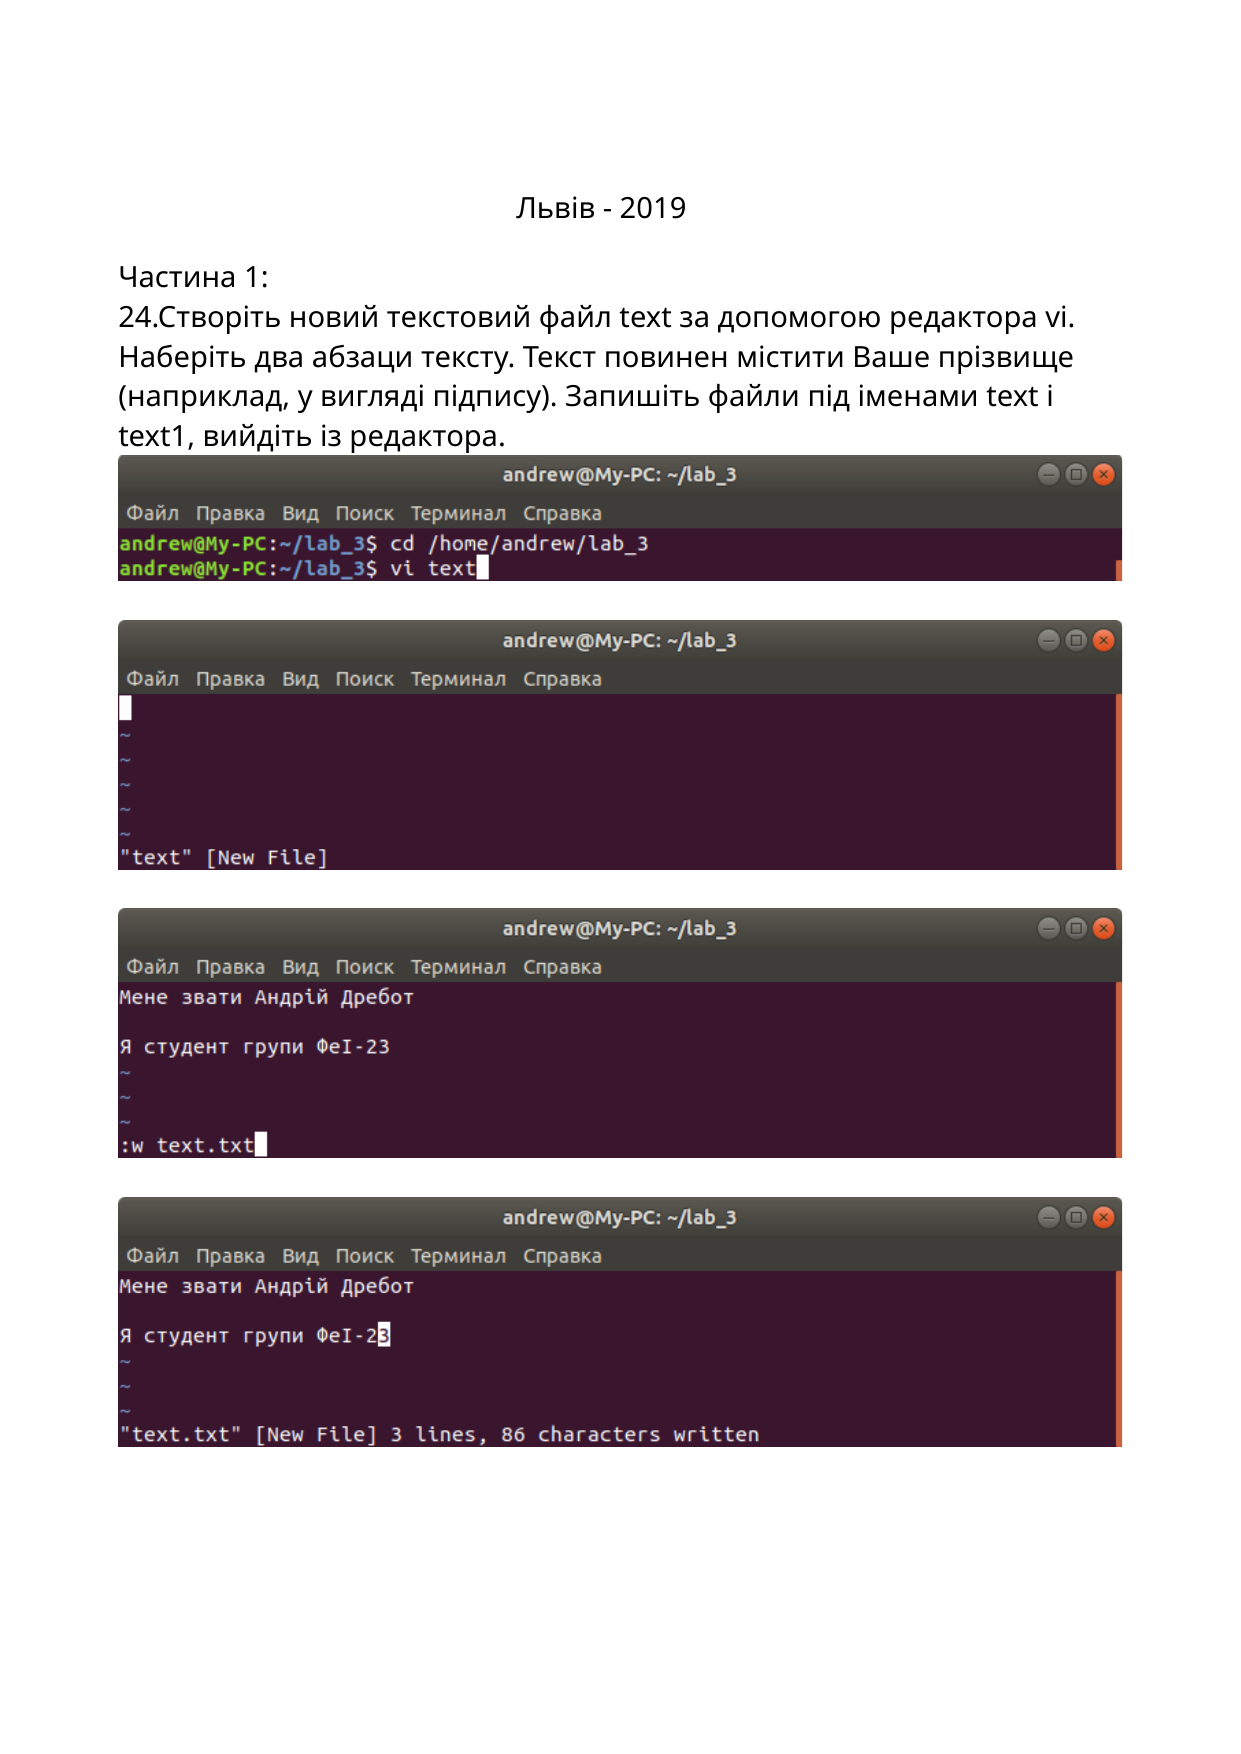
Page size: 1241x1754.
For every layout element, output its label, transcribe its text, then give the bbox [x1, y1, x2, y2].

text Львів - 2019 [118, 187, 1122, 227]
text Частина 1: [118, 256, 1122, 296]
picture [118, 908, 1123, 1158]
text 24.Створіть новий текстовий файл text за допомогою редактора vi. Наберіть два абзаци тексту. Текст повинен містити Ваше прізвище (наприклад, у вигляді підпису). Запишіть файли під іменами text і text1, вийдіть із редактора. [118, 296, 1122, 455]
picture [118, 455, 1123, 581]
picture [118, 1197, 1123, 1447]
picture [118, 620, 1123, 870]
